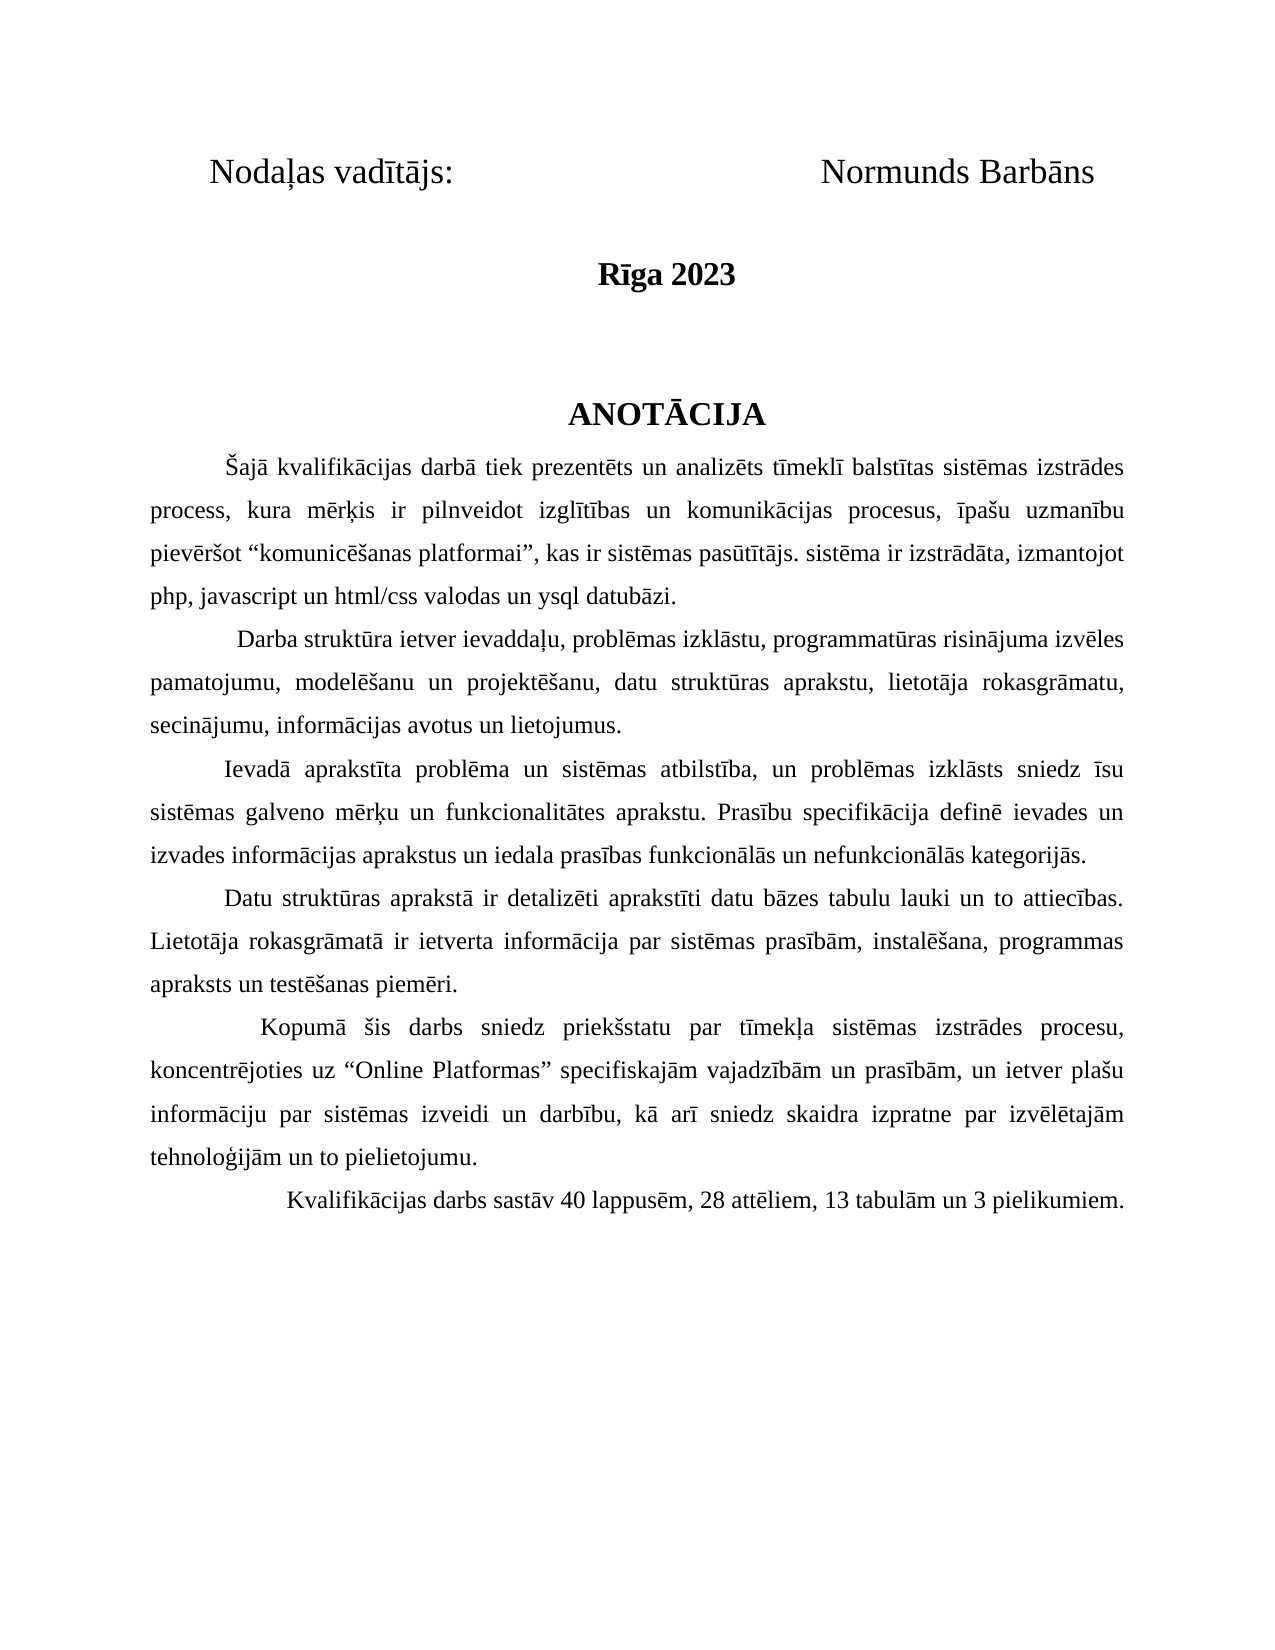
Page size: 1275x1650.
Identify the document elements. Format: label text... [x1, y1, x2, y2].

text Datu struktūras aprakstā ir detalizēti aprakstīti datu bāzes tabulu lauki un to attiecības. Lietotāja rokasgrāmatā ir ietverta informācija par sistēmas prasībām, instalēšana, programmas apraksts un testēšanas piemēri. [150, 883, 1125, 998]
text ANOTĀCIJA [150, 394, 1125, 433]
text Nodaļas vadītājs: Normunds Barbāns [150, 150, 1125, 191]
text Šajā kvalifikācijas darbā tiek prezentēts un analizēts tīmeklī balstītas sistēmas izstrādes process, kura mērķis ir pilnveidot izglītības un komunikācijas procesus, īpašu uzmanību pievēršot “komunicēšanas platformai”, kas ir sistēmas pasūtītājs. sistēma ir izstrādāta, izmantojot php, javascript un html/css valodas un ysql datubāzi. [150, 452, 1125, 610]
text Rīga 2023 [150, 254, 1125, 293]
text Darba struktūra ietver ievaddaļu, problēmas izklāstu, programmatūras risinājuma izvēles pamatojumu, modelēšanu un projektēšanu, datu struktūras aprakstu, lietotāja rokasgrāmatu, secinājumu, informācijas avotus un lietojumus. [150, 624, 1125, 739]
text Kopumā šis darbs sniedz priekšstatu par tīmekļa sistēmas izstrādes procesu, koncentrējoties uz “Online Platformas” specifiskajām vajadzībām un prasībām, un ietver plašu informāciju par sistēmas izveidi un darbību, kā arī sniedz skaidra izpratne par izvēlētajām tehnoloģijām un to pielietojumu. [150, 1012, 1125, 1171]
text Ievadā aprakstīta problēma un sistēmas atbilstība, un problēmas izklāsts sniedz īsu sistēmas galveno mērķu un funkcionalitātes aprakstu. Prasību specifikācija definē ievades un izvades informācijas aprakstus un iedala prasības funkcionālās un nefunkcionālās kategorijās. [150, 754, 1125, 869]
text Kvalifikācijas darbs sastāv 40 lappusēm, 28 attēliem, 13 tabulām un 3 pielikumiem. [150, 1185, 1125, 1214]
